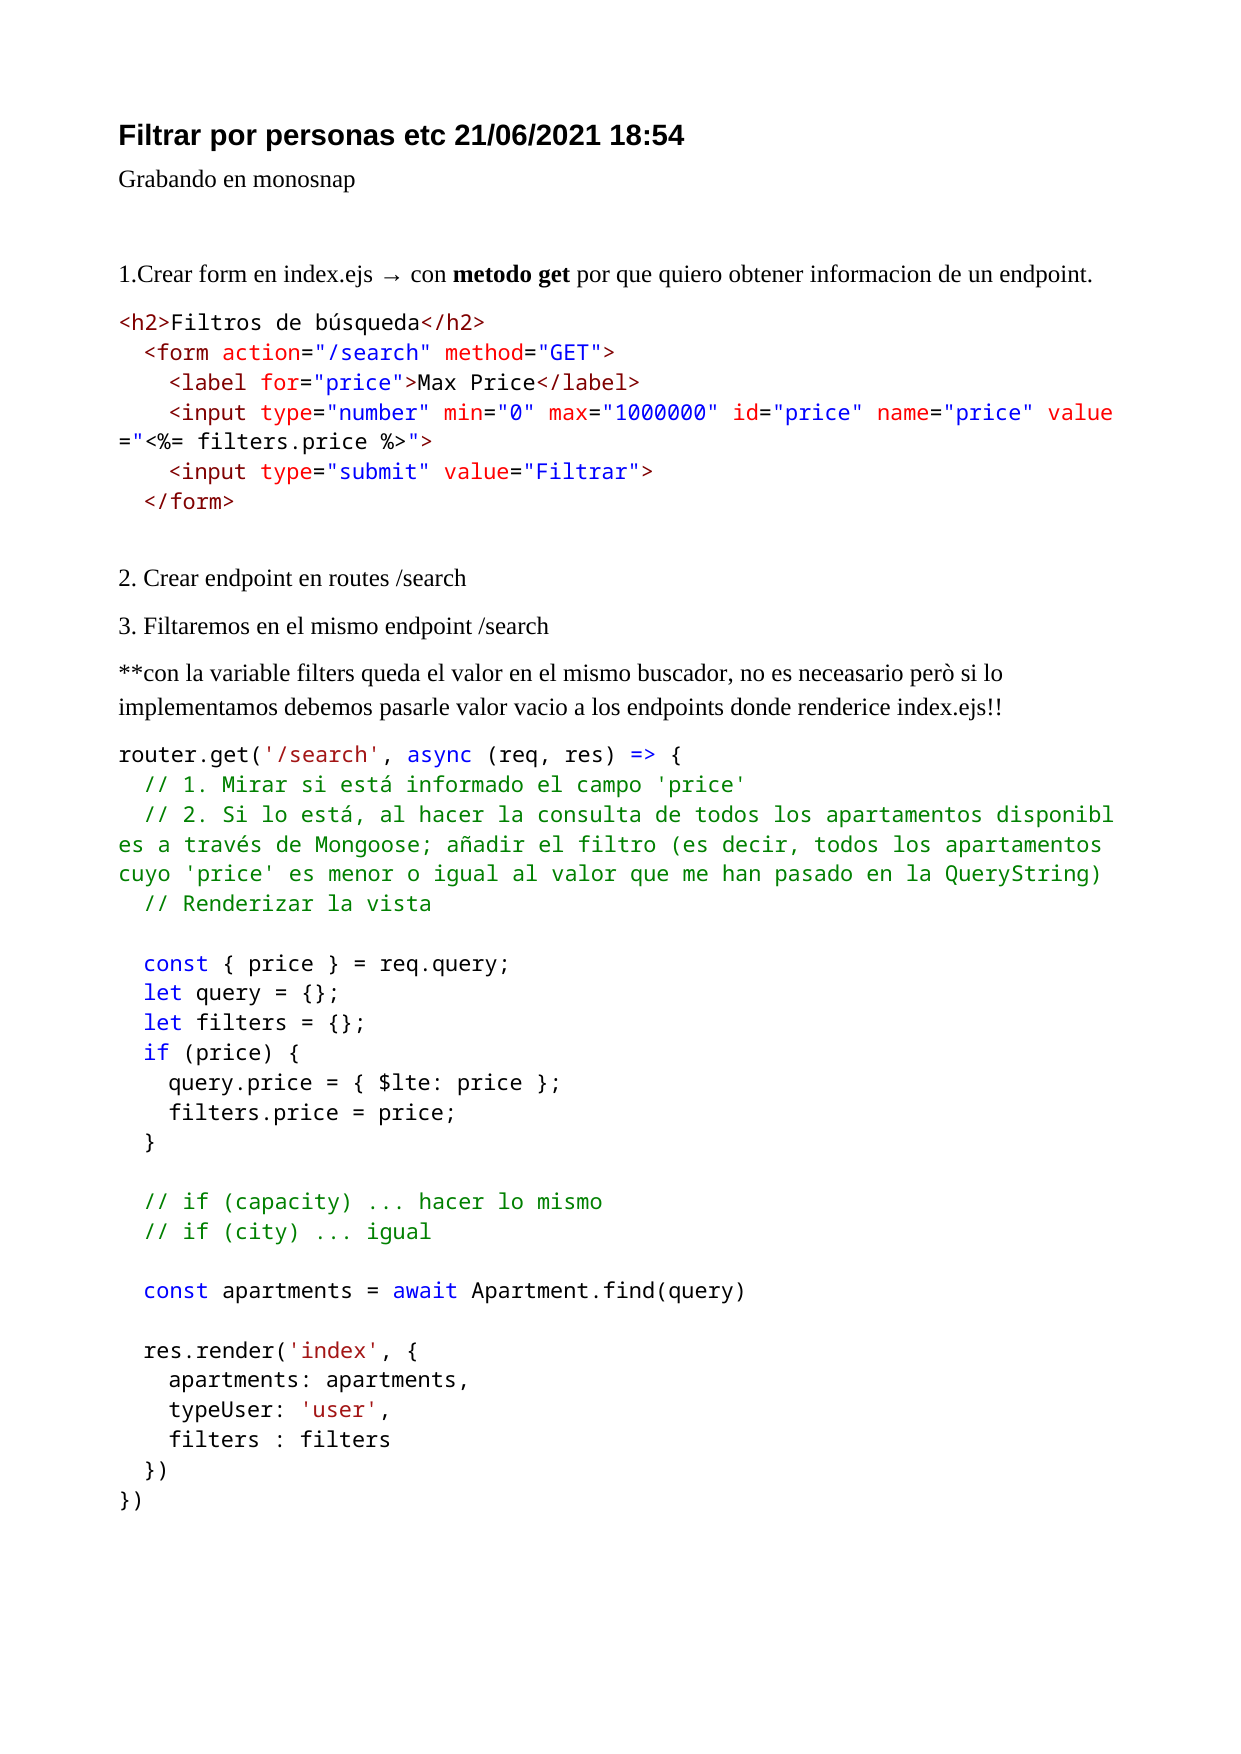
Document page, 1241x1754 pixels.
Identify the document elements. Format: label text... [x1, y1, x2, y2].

text // Renderizar la vista [118, 888, 1122, 918]
text res.render('index', { [118, 1334, 1122, 1364]
text filters : filters [118, 1424, 1122, 1454]
text let query = {}; [118, 977, 1122, 1007]
text </form> [118, 486, 1122, 516]
text } [118, 1126, 1122, 1156]
text <input type="submit" value="Filtrar"> [118, 456, 1122, 486]
subtitle Filtrar por personas etc 21/06/2021 18:54 [118, 118, 1122, 152]
text const { price } = req.query; [118, 948, 1122, 977]
text router.get('/search', async (req, res) => { [118, 739, 1122, 769]
text }) [118, 1454, 1122, 1483]
text query.price = { $lte: price }; [118, 1067, 1122, 1097]
text 3. Filtaremos en el mismo endpoint /search [118, 611, 1122, 640]
text // if (capacity) ... hacer lo mismo [118, 1186, 1122, 1216]
text apartments: apartments, [118, 1364, 1122, 1394]
text let filters = {}; [118, 1007, 1122, 1037]
text 1.Crear form en index.ejs → con metodo get por que quiero obtener informacion de un endpoint. [118, 259, 1122, 288]
text // 1. Mirar si está informado el campo 'price' [118, 769, 1122, 799]
text <h2>Filtros de búsqueda</h2> [118, 307, 1122, 337]
text Grabando en monosnap [118, 164, 1122, 193]
text typeUser: 'user', [118, 1394, 1122, 1424]
text **con la variable filters queda el valor en el mismo buscador, no es neceasario però si lo implementamos debemos pasarle valor vacio a los endpoints donde renderice index.ejs!! [118, 658, 1122, 720]
text 2. Crear endpoint en routes /search [118, 563, 1122, 592]
text <label for="price">Max Price</label> [118, 367, 1122, 397]
text if (price) { [118, 1037, 1122, 1067]
text filters.price = price; [118, 1097, 1122, 1126]
text // if (city) ... igual [118, 1216, 1122, 1245]
text }) [118, 1483, 1122, 1513]
text const apartments = await Apartment.find(query) [118, 1275, 1122, 1305]
text <form action="/search" method="GET"> [118, 337, 1122, 367]
text // 2. Si lo está, al hacer la consulta de todos los apartamentos disponibles a través de Mongoose; añadir el filtro (es decir, todos los apartamentos cuyo 'price' es menor o igual al valor que me han pasado en la QueryString) [118, 799, 1122, 888]
text <input type="number" min="0" max="1000000" id="price" name="price" value="<%= filters.price %>"> [118, 397, 1122, 456]
